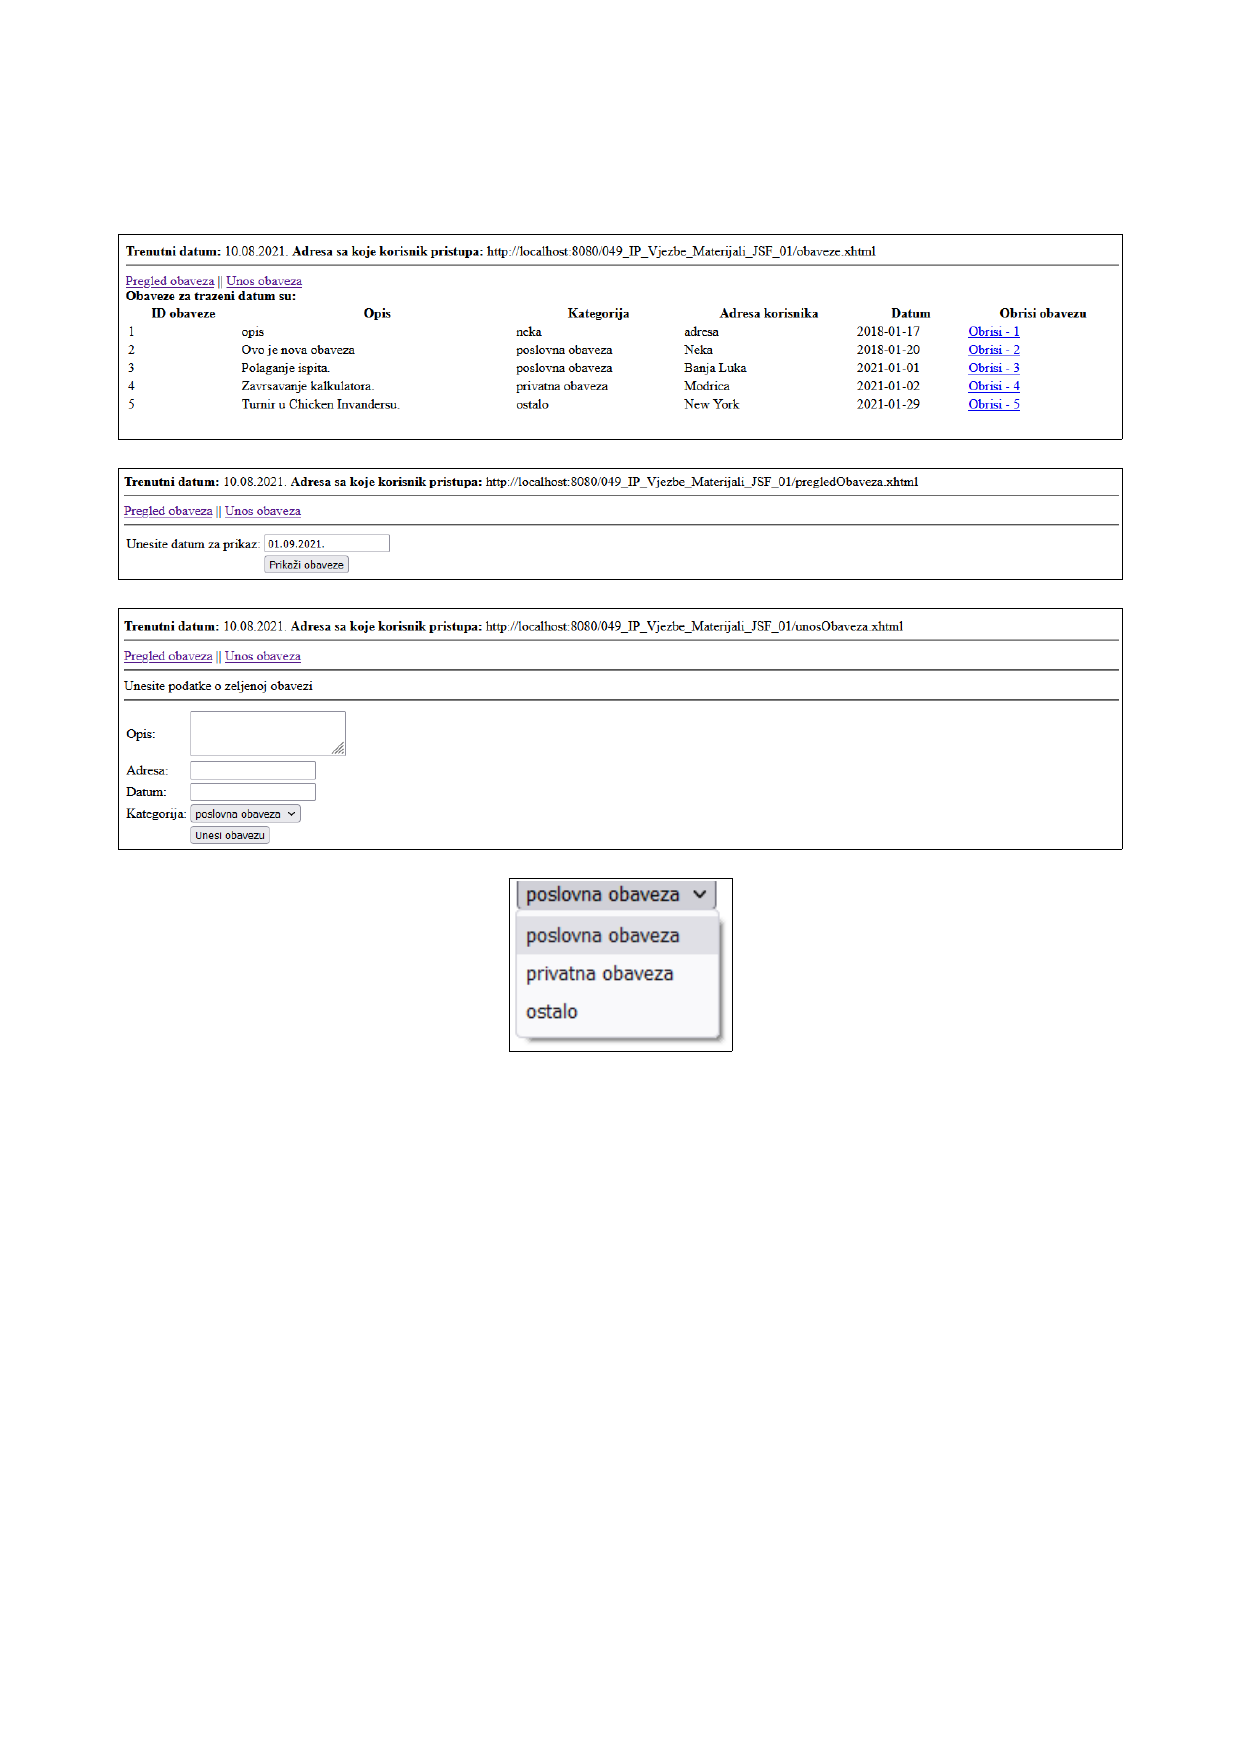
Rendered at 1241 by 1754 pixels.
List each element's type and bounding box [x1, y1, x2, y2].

picture [121, 611, 1119, 847]
picture [121, 471, 1119, 577]
picture [121, 236, 1119, 437]
picture [511, 881, 729, 1049]
